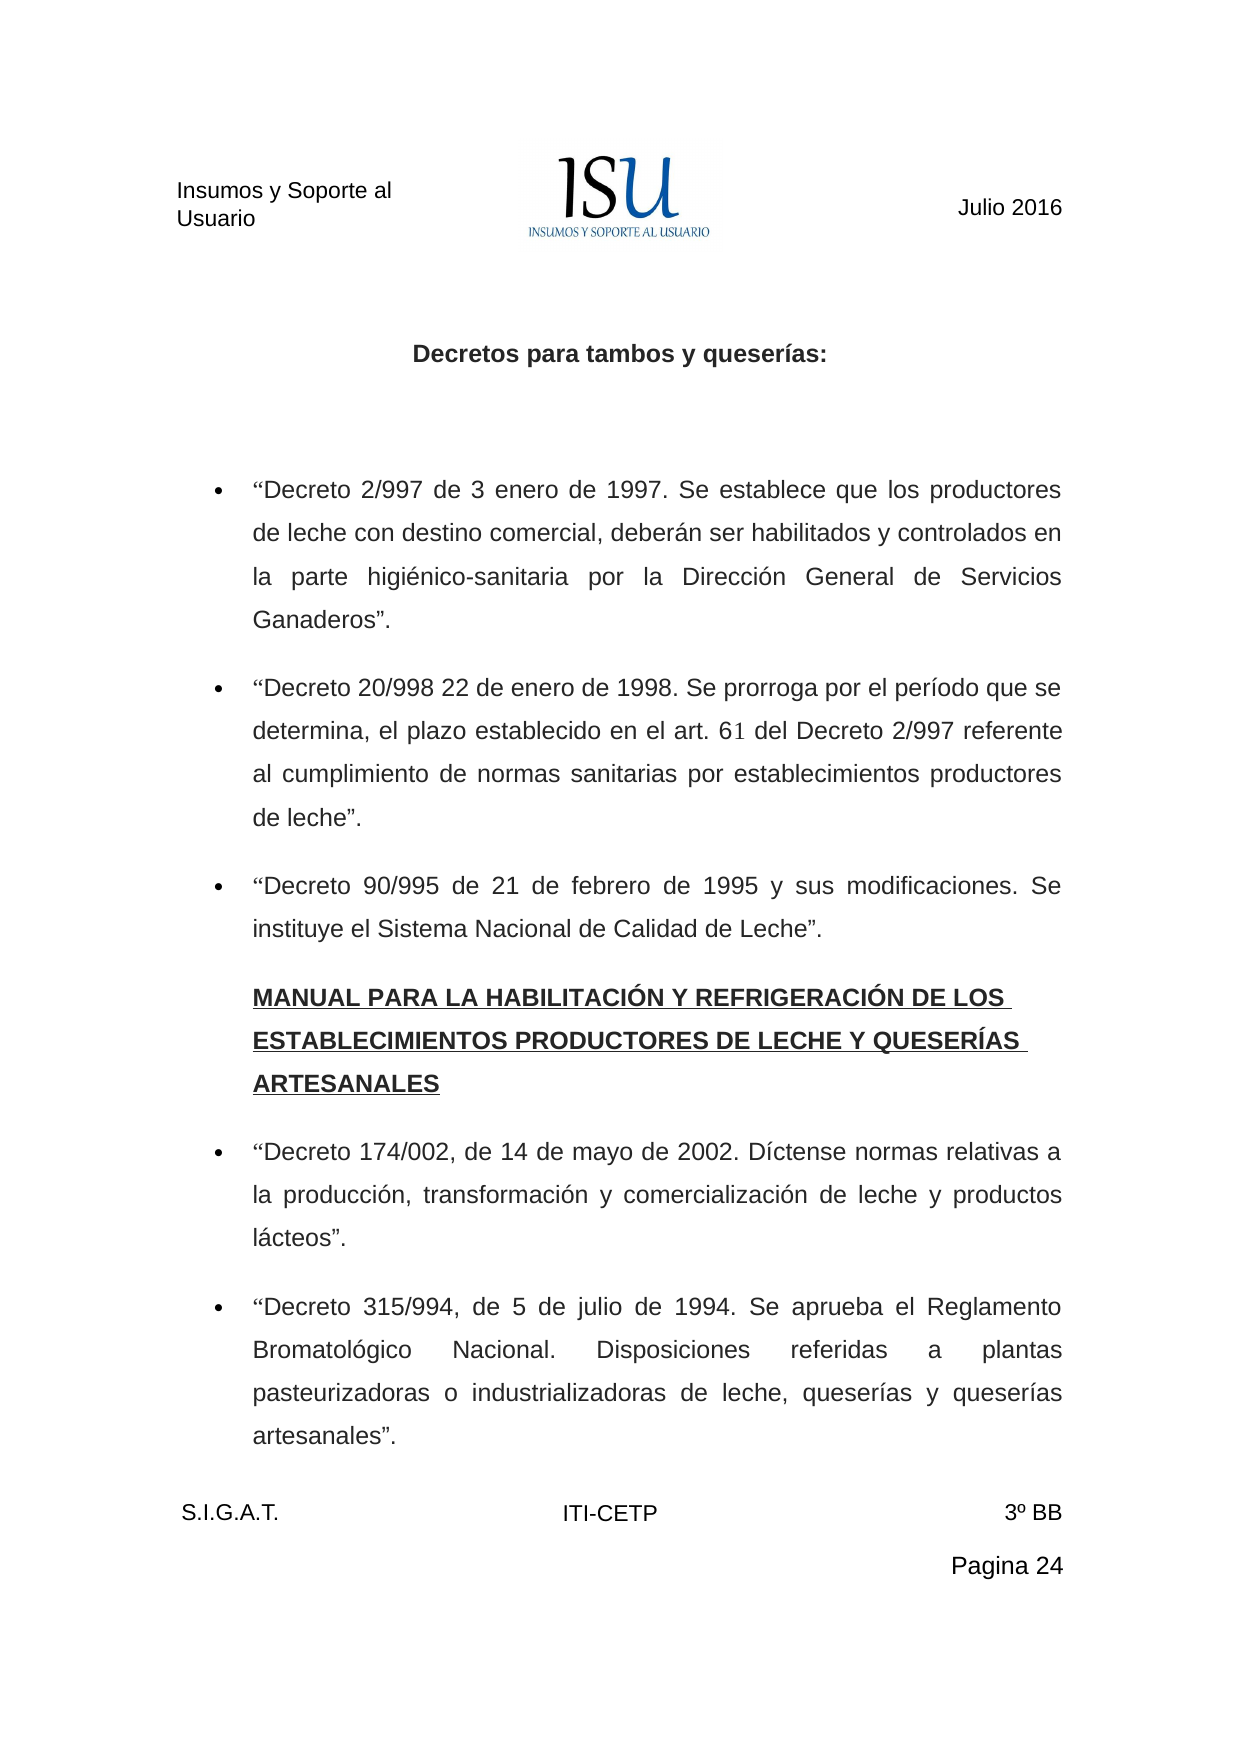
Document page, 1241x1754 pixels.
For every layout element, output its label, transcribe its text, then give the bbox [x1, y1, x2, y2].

list “Decreto 20/998 22 de enero de 1998. Se prorroga por el período que se determina, el plazo establecido en el art. 6 del Decreto 2/997 referente al cumplimiento de normas sanitarias por establecimientos productores de leche”. [215, 673, 1063, 831]
text MANUAL PARA LA HABILITACIÓN Y REFRIGERACIÓN DE LOS ESTABLECIMIENTOS PRODUCTORES DE LECHE Y QUESERÍAS ARTESANALES [252, 982, 1063, 1097]
text Decretos para tambos y queserías: [177, 338, 1063, 367]
list “Decreto 2/997 de 3 enero de 1997. Se establece que los productores de leche con destino comercial, deberán ser habilitados y controlados en la parte higiénico-sanitaria por la Dirección General de Servicios Ganaderos”. [215, 475, 1063, 633]
picture [517, 138, 723, 252]
list “Decreto 174/002, de 14 de mayo de 2002. Díctense normas relativas a la producción, transformación y comercialización de leche y productos lácteos”. [215, 1137, 1063, 1252]
list “Decreto 90/995 de 21 de febrero de 1995 y sus modificaciones. Se instituye el Sistema Nacional de Calidad de Leche”. [215, 871, 1063, 943]
list “Decreto 315/994, de 5 de julio de 1994. Se aprueba el Reglamento Bromatológico Nacional. Disposiciones referidas a plantas pasteurizadoras o industrializadoras de leche, queserías y queserías artesanales”. [215, 1292, 1063, 1450]
